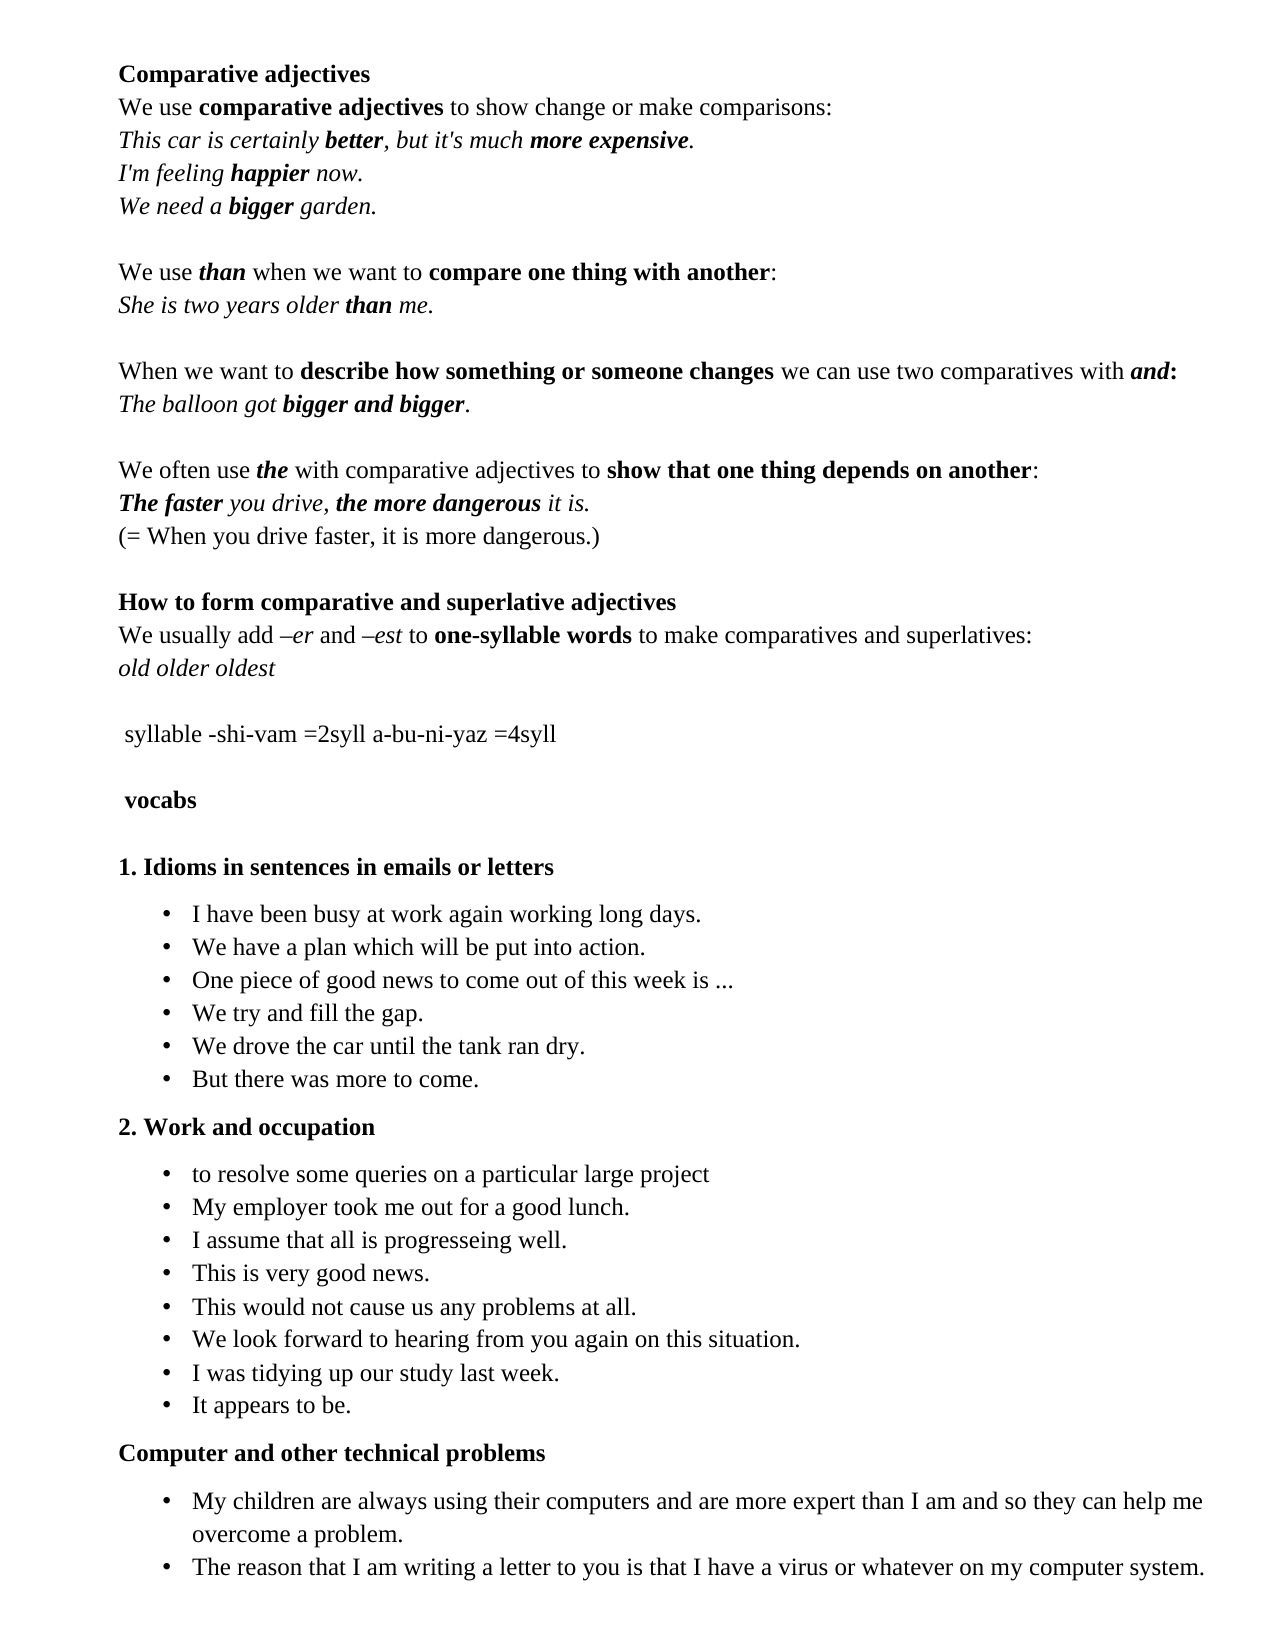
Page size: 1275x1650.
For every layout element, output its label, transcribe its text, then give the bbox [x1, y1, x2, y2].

list This is very good news. [162, 1258, 1216, 1287]
list We drove the car until the tank ran dry. [162, 1031, 1216, 1060]
list We have a plan which will be put into action. [162, 932, 1216, 961]
list I was tidying up our study last week. [162, 1358, 1216, 1386]
text Computer and other technical problems [118, 1438, 1216, 1467]
list to resolve some queries on a particular large project [162, 1159, 1216, 1188]
list This would not cause us any problems at all. [162, 1292, 1216, 1320]
text Comparative adjectives We use comparative adjectives to show change or make comparisons: This car is certainly better, but it's much more expensive. I'm feeling happier now. We need a bigger garden. We use than when we want to compare one thing with another: She is two years older than me. When we want to describe how something or someone changes we can use two comparatives with and: The balloon got bigger and bigger. We often use the with comparative adjectives to show that one thing depends on another: The faster you drive, the more dangerous it is. (= When you drive faster, it is more dangerous.) How to form comparative and superlative adjectives We usually add –er and –est to one-syllable words to make comparatives and superlatives: old older oldest syllable -shi-vam =2syll a-bu-ni-yaz =4syll vocabs 1. Idioms in sentences in emails or letters [118, 59, 1216, 880]
list My children are always using their computers and are more expert than I am and so they can help me overcome a problem. [162, 1486, 1216, 1548]
list My employer took me out for a good lunch. [162, 1192, 1216, 1221]
list We look forward to hearing from you again on this situation. [162, 1324, 1216, 1353]
list I assume that all is progresseing well. [162, 1226, 1216, 1254]
list The reason that I am writing a letter to you is that I have a virus or whatever on my computer system. [162, 1552, 1216, 1581]
list One piece of good news to come out of this week is ... [162, 965, 1216, 994]
list But there was more to come. [162, 1064, 1216, 1093]
list We try and fill the gap. [162, 998, 1216, 1027]
text 2. Work and occupation [118, 1112, 1216, 1141]
list I have been busy at work again working long days. [162, 899, 1216, 928]
list It appears to be. [162, 1391, 1216, 1419]
